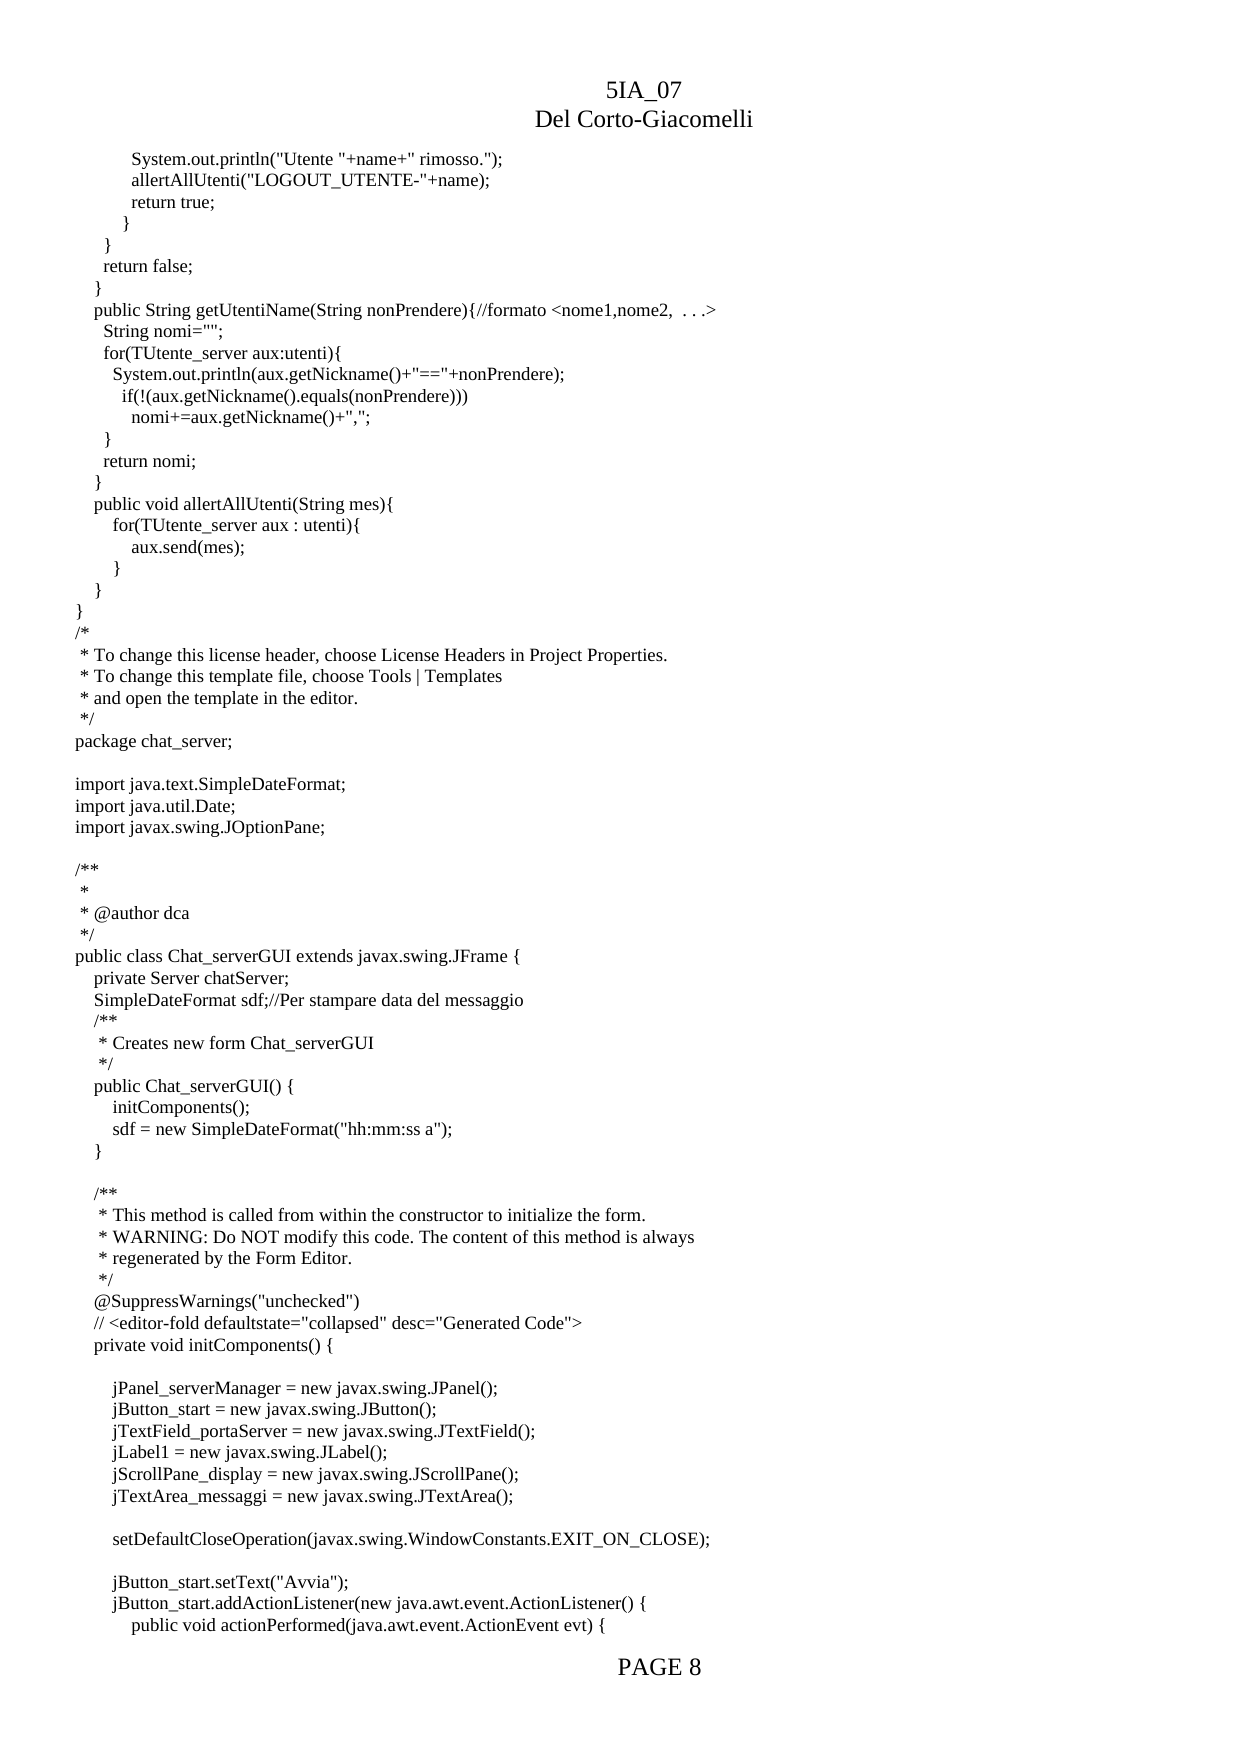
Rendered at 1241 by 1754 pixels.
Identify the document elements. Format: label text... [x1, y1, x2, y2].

text return true; [75, 191, 1162, 212]
text return nomi; [75, 449, 1162, 471]
text /* [75, 622, 1162, 643]
text } [75, 471, 1162, 493]
text */ [75, 1053, 1162, 1075]
text /** [75, 1183, 1162, 1204]
text * [75, 881, 1162, 902]
text * regenerated by the Form Editor. [75, 1247, 1162, 1269]
text */ [75, 924, 1162, 945]
text } [75, 277, 1162, 298]
text public String getUtentiName(String nonPrendere){//formato <nome1,nome2, . . .> [75, 298, 1162, 320]
text if(!(aux.getNickname().equals(nonPrendere))) [75, 385, 1162, 406]
text initComponents(); [75, 1096, 1162, 1118]
text sdf = new SimpleDateFormat("hh:mm:ss a"); [75, 1118, 1162, 1139]
text public Chat_serverGUI() { [75, 1075, 1162, 1096]
text * @author dca [75, 902, 1162, 924]
text jTextField_portaServer = new javax.swing.JTextField(); [75, 1420, 1162, 1441]
text } [75, 234, 1162, 255]
text for(TUtente_server aux : utenti){ [75, 514, 1162, 536]
text String nomi=""; [75, 320, 1162, 342]
text return false; [75, 255, 1162, 277]
text setDefaultCloseOperation(javax.swing.WindowConstants.EXIT_ON_CLOSE); [75, 1528, 1162, 1549]
text public class Chat_serverGUI extends javax.swing.JFrame { [75, 945, 1162, 967]
text // <editor-fold defaultstate="collapsed" desc="Generated Code"> [75, 1312, 1162, 1333]
text System.out.println("Utente "+name+" rimosso."); [75, 148, 1162, 169]
text */ [75, 708, 1162, 730]
text jLabel1 = new javax.swing.JLabel(); [75, 1441, 1162, 1463]
text * To change this license header, choose License Headers in Project Properties. [75, 643, 1162, 665]
text jButton_start.addActionListener(new java.awt.event.ActionListener() { [75, 1592, 1162, 1614]
text } [75, 428, 1162, 449]
text aux.send(mes); [75, 536, 1162, 557]
text nomi+=aux.getNickname()+","; [75, 406, 1162, 428]
text import java.util.Date; [75, 794, 1162, 816]
text * Creates new form Chat_serverGUI [75, 1032, 1162, 1053]
text jButton_start.setText("Avvia"); [75, 1571, 1162, 1592]
text * WARNING: Do NOT modify this code. The content of this method is always [75, 1226, 1162, 1247]
text } [75, 600, 1162, 622]
text * and open the template in the editor. [75, 687, 1162, 708]
text public void actionPerformed(java.awt.event.ActionEvent evt) { [75, 1614, 1162, 1635]
text jPanel_serverManager = new javax.swing.JPanel(); [75, 1377, 1162, 1398]
text allertAllUtenti("LOGOUT_UTENTE-"+name); [75, 169, 1162, 191]
text import javax.swing.JOptionPane; [75, 816, 1162, 838]
text package chat_server; [75, 730, 1162, 751]
text } [75, 1139, 1162, 1161]
text private void initComponents() { [75, 1333, 1162, 1355]
text jButton_start = new javax.swing.JButton(); [75, 1398, 1162, 1420]
text import java.text.SimpleDateFormat; [75, 773, 1162, 794]
text /** [75, 859, 1162, 881]
text public void allertAllUtenti(String mes){ [75, 493, 1162, 514]
text private Server chatServer; [75, 967, 1162, 988]
text } [75, 212, 1162, 234]
text jScrollPane_display = new javax.swing.JScrollPane(); [75, 1463, 1162, 1484]
text } [75, 579, 1162, 600]
text * To change this template file, choose Tools | Templates [75, 665, 1162, 687]
text SimpleDateFormat sdf;//Per stampare data del messaggio [75, 988, 1162, 1010]
text System.out.println(aux.getNickname()+"=="+nonPrendere); [75, 363, 1162, 385]
text jTextArea_messaggi = new javax.swing.JTextArea(); [75, 1484, 1162, 1506]
text /** [75, 1010, 1162, 1032]
text */ [75, 1269, 1162, 1290]
text } [75, 557, 1162, 579]
text * This method is called from within the constructor to initialize the form. [75, 1204, 1162, 1226]
text @SuppressWarnings("unchecked") [75, 1290, 1162, 1312]
text for(TUtente_server aux:utenti){ [75, 342, 1162, 363]
